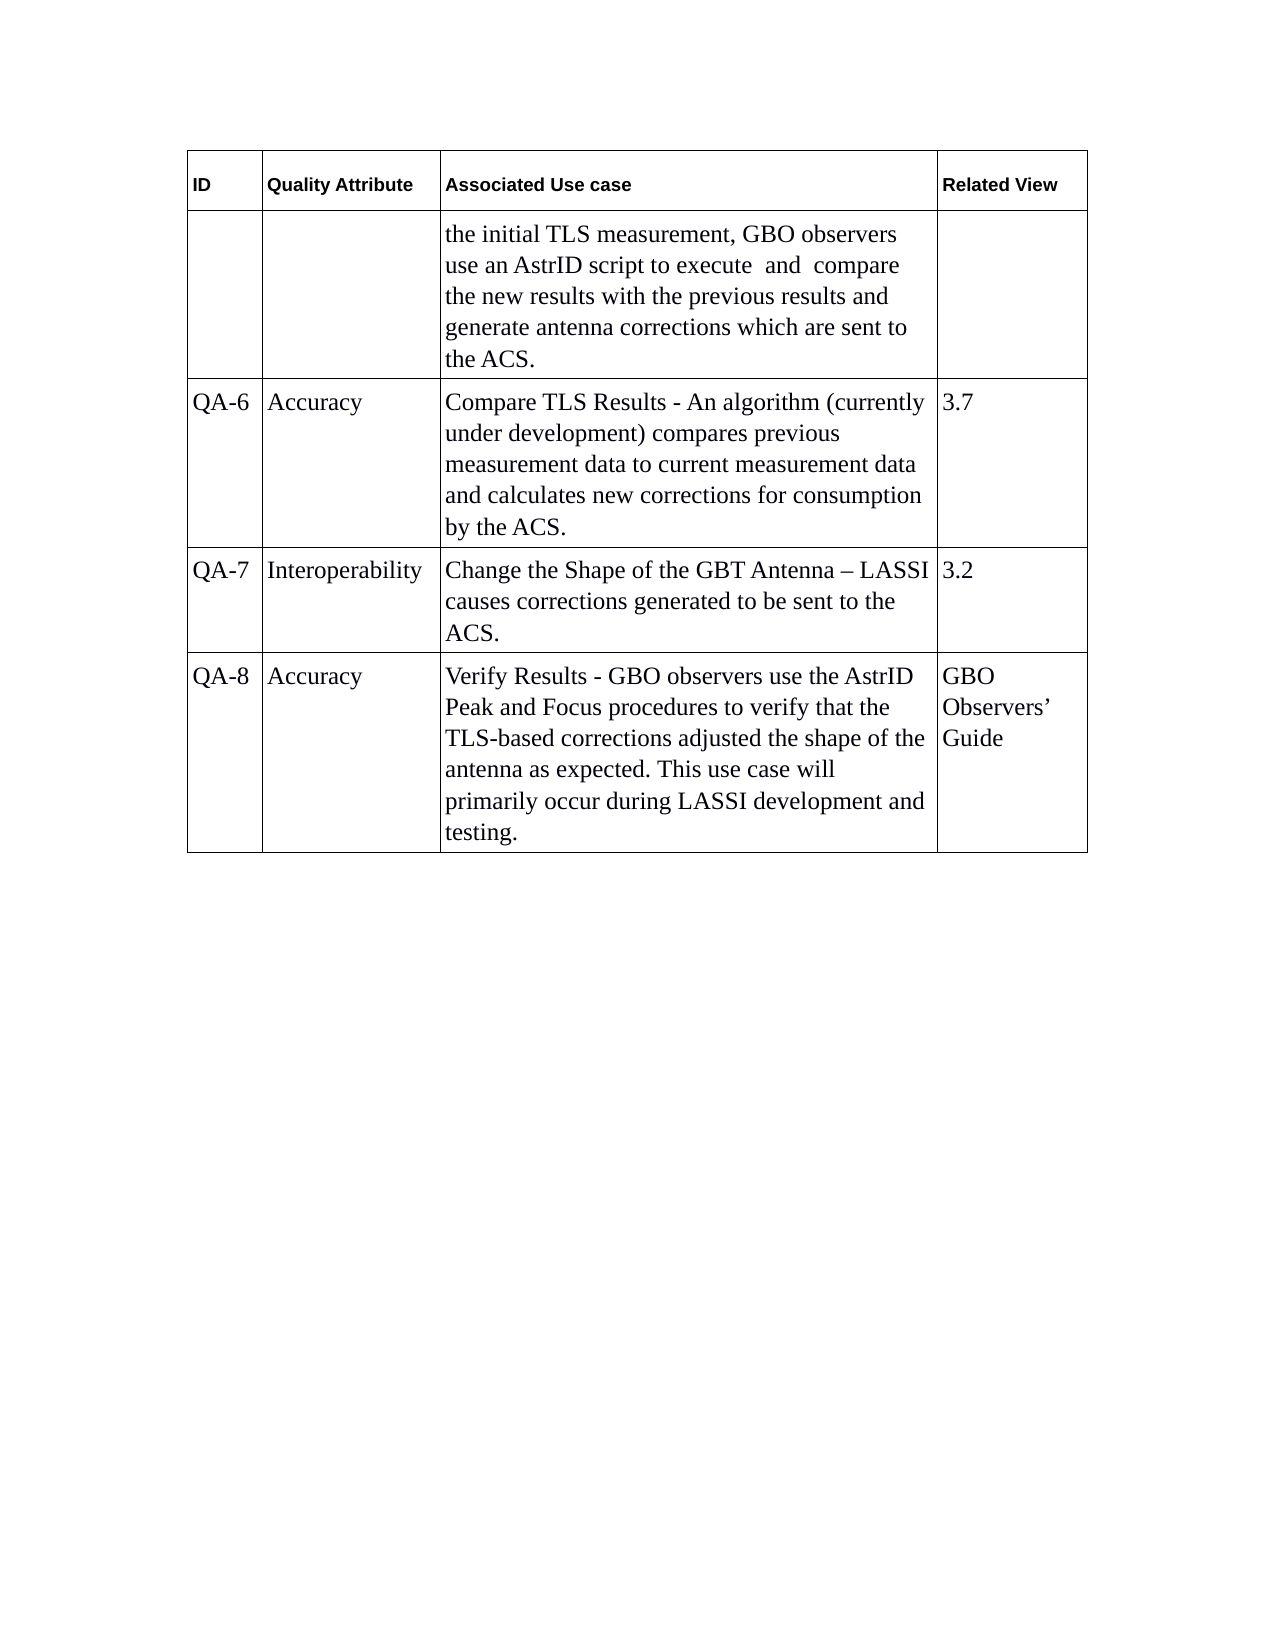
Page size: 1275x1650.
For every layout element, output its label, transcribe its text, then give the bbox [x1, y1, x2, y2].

table_cell Accuracy [263, 379, 440, 546]
table_cell QA-8 [188, 653, 262, 852]
table_cell 3.7 [938, 379, 1087, 546]
table_header ID [188, 151, 262, 210]
table_cell the initial TLS measurement, GBO observers use an AstrID script to execute and compare the new results with the previous results and generate antenna corrections which are sent to the ACS. [441, 211, 937, 378]
table_cell [263, 211, 440, 378]
table_cell [938, 211, 1087, 378]
table_cell Interoperability [263, 548, 440, 652]
table_cell GBO Observers’ Guide [938, 653, 1087, 852]
table_header Associated Use case [441, 151, 937, 210]
table_cell Accuracy [263, 653, 440, 852]
table_cell Change the Shape of the GBT Antenna – LASSI causes corrections generated to be sent to the ACS. [441, 548, 937, 652]
table_header Quality Attribute [263, 151, 440, 210]
table_cell 3.2 [938, 548, 1087, 652]
table_cell [188, 211, 262, 378]
table_cell Verify Results - GBO observers use the AstrID Peak and Focus procedures to verify that the TLS-based corrections adjusted the shape of the antenna as expected. This use case will primarily occur during LASSI development and testing. [441, 653, 937, 852]
table_header Related View [938, 151, 1087, 210]
table_cell QA-6 [188, 379, 262, 546]
table_cell Compare TLS Results - An algorithm (currently under development) compares previous measurement data to current measurement data and calculates new corrections for consumption by the ACS. [441, 379, 937, 546]
table_cell QA-7 [188, 548, 262, 652]
